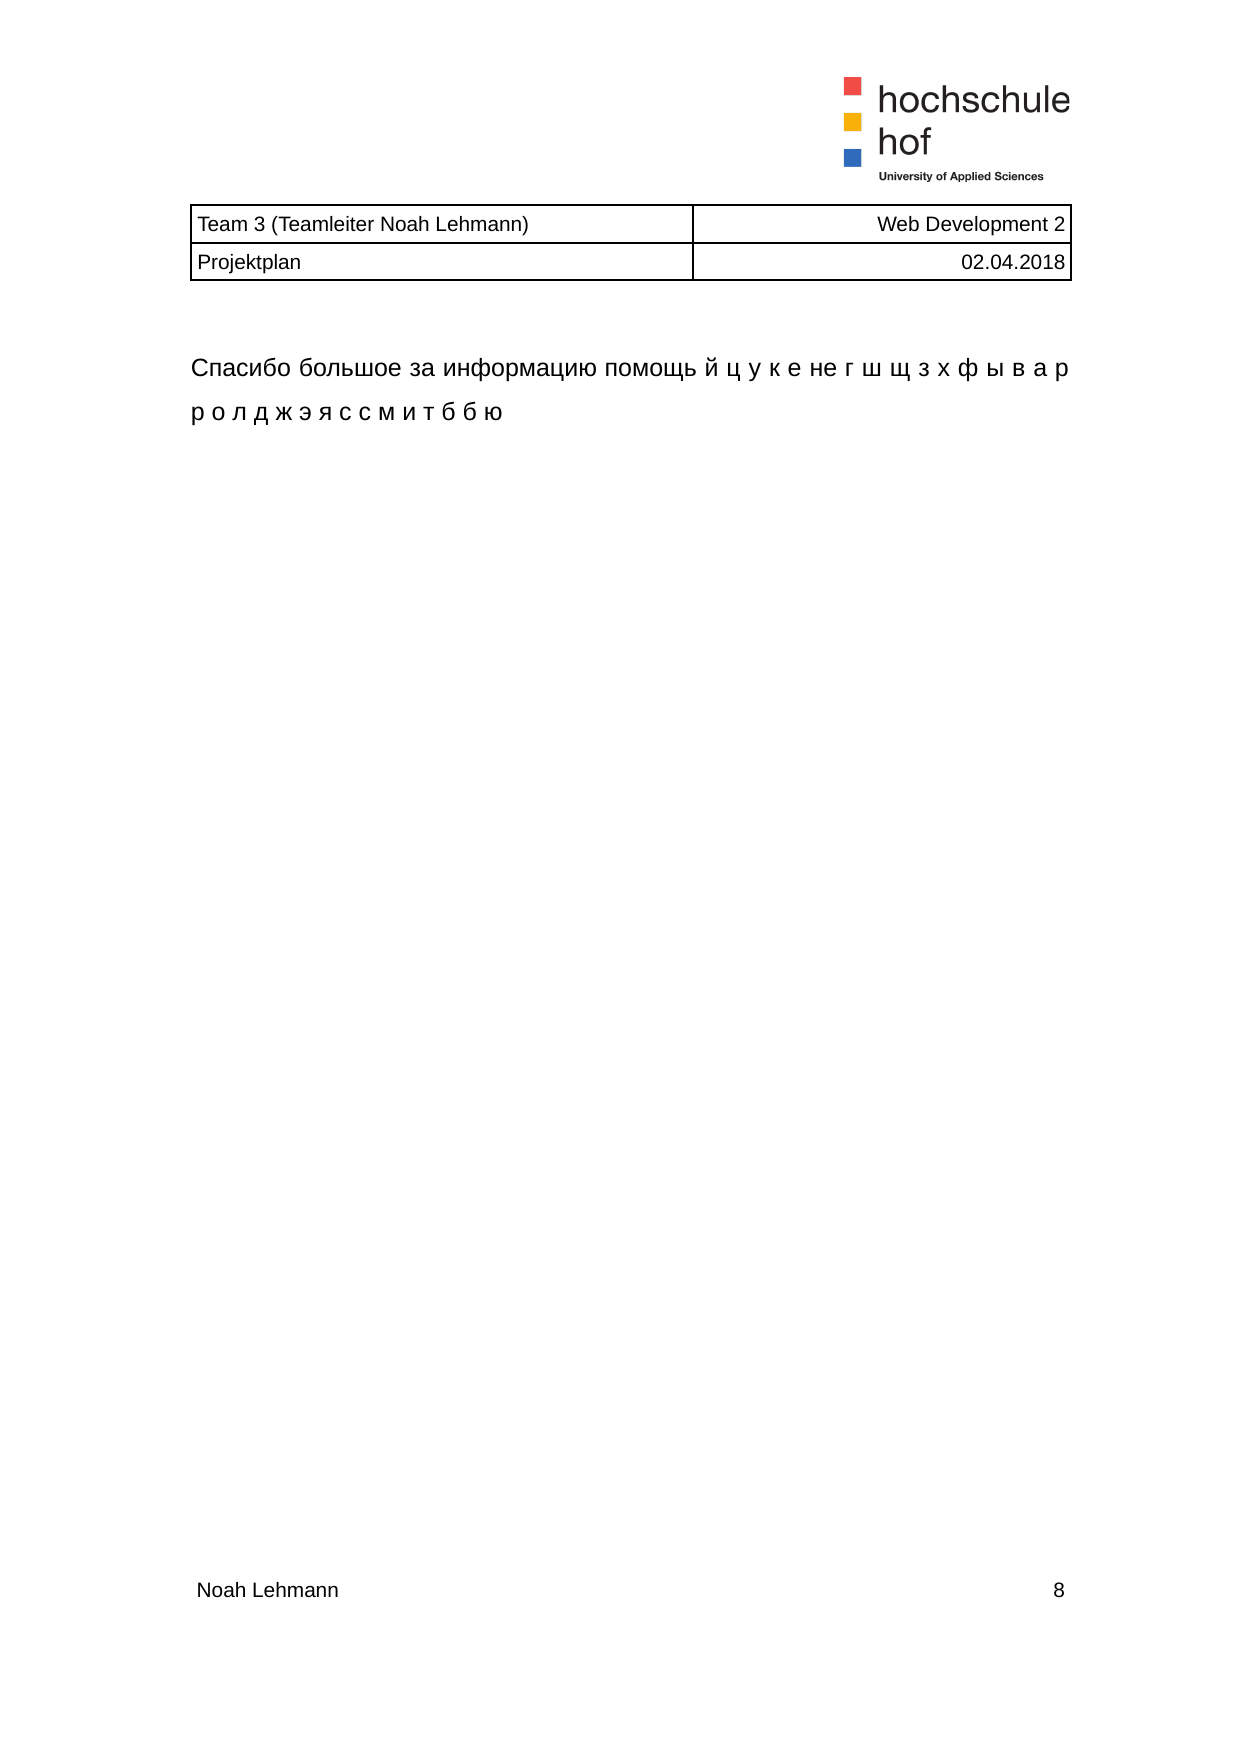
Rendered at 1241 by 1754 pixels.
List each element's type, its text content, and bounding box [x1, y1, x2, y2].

text Спасибо большое за информацию помощь й ц у к е не г ш щ з х ф ы в а р р о л д ж э я с с м и т б б ю [191, 353, 1070, 425]
picture [843, 77, 1070, 182]
